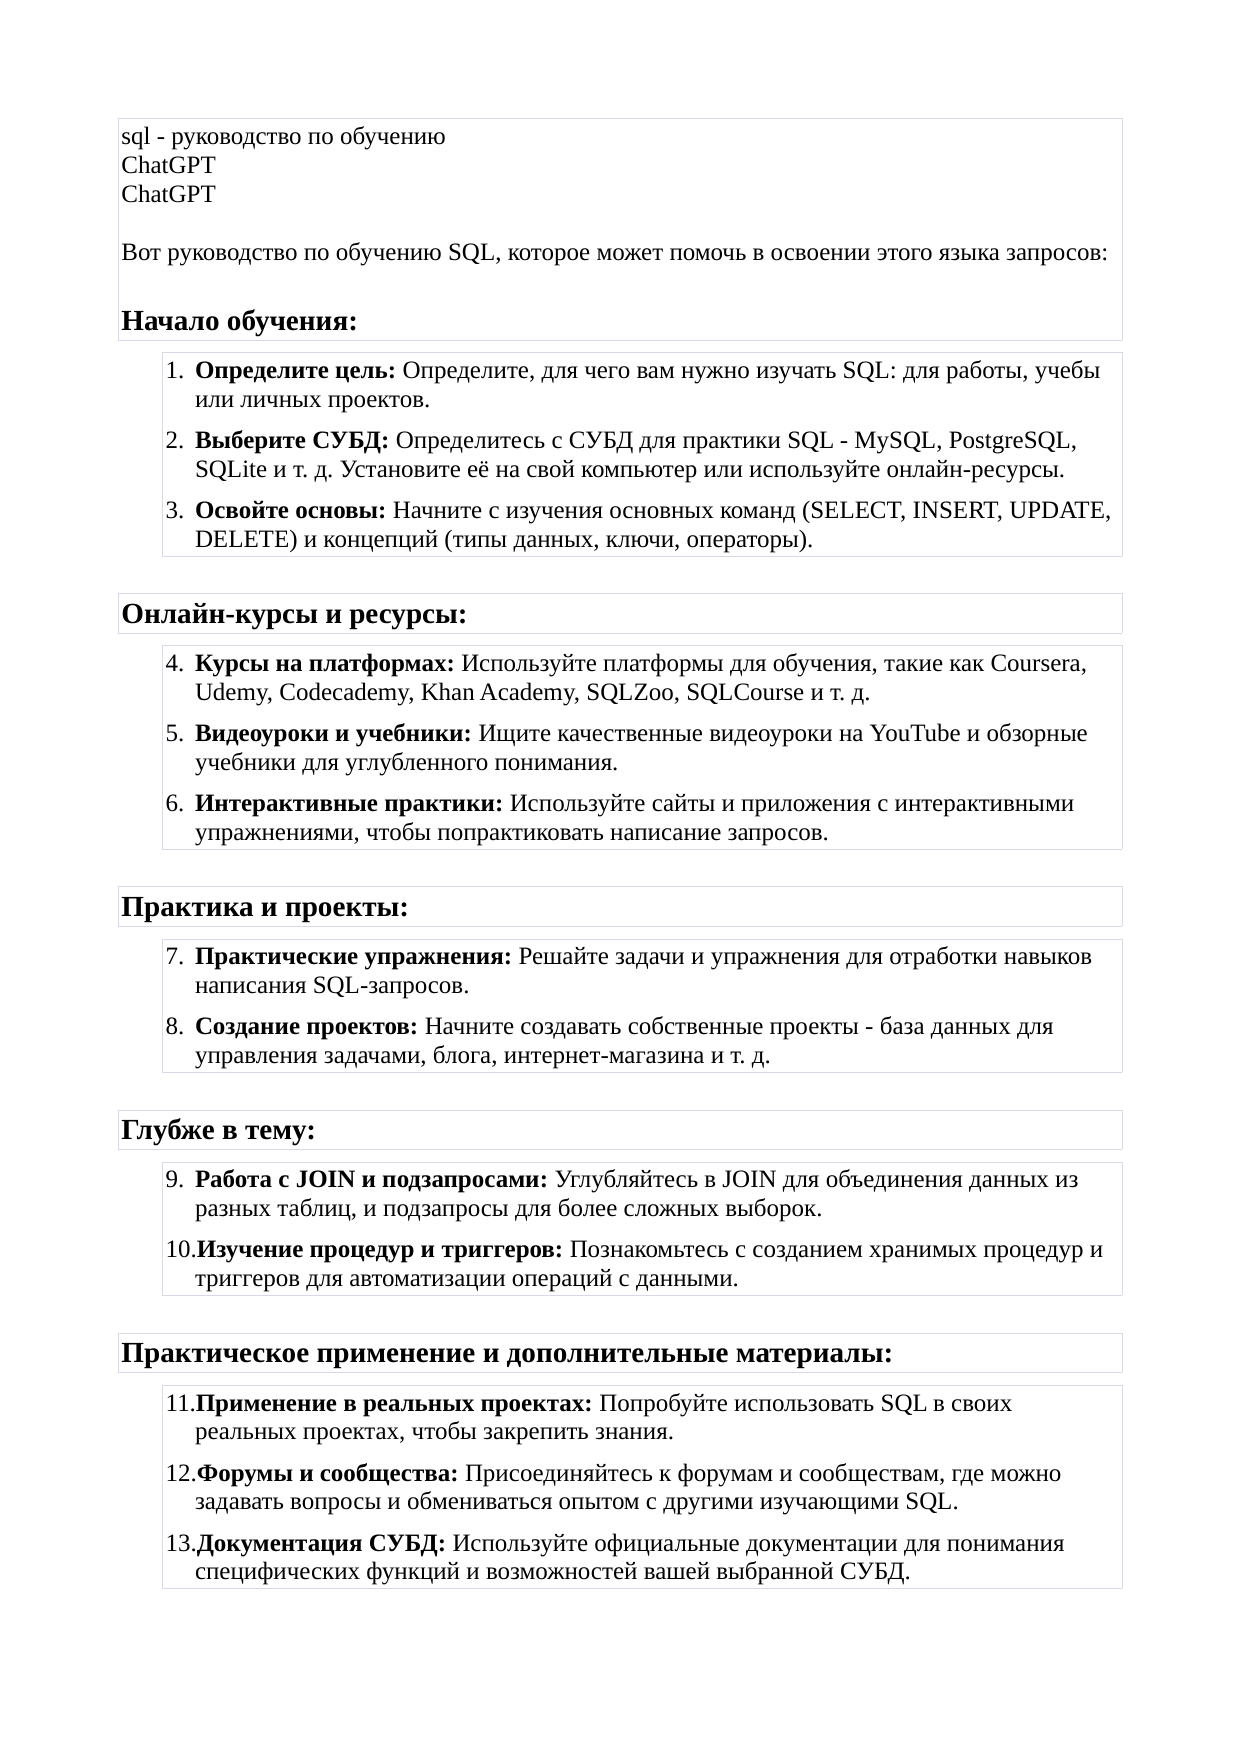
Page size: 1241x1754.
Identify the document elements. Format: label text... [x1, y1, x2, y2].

text ChatGPT [119, 147, 1122, 176]
subtitle Начало обучения: [119, 300, 1122, 340]
list Работа с JOIN и подзапросами: Углубляйтесь в JOIN для объединения данных из разных таблиц, и подзапросы для более сложных выборок. [163, 1163, 1122, 1222]
text Вот руководство по обучению SQL, которое может помочь в освоении этого языка запросов: [119, 234, 1122, 266]
list Создание проектов: Начните создавать собственные проекты - база данных для управления задачами, блога, интернет-магазина и т. д. [163, 1008, 1122, 1072]
list Интерактивные практики: Используйте сайты и приложения с интерактивными упражнениями, чтобы попрактиковать написание запросов. [163, 785, 1122, 849]
list Изучение процедур и триггеров: Познакомьтесь с созданием хранимых процедур и триггеров для автоматизации операций с данными. [163, 1232, 1122, 1295]
text sql - руководство по обучению [119, 119, 1122, 147]
list Форумы и сообщества: Присоединяйтесь к форумам и сообществам, где можно задавать вопросы и обмениваться опытом с другими изучающими SQL. [163, 1455, 1122, 1515]
list Освойте основы: Начните с изучения основных команд (SELECT, INSERT, UPDATE, DELETE) и концепций (типы данных, ключи, операторы). [163, 492, 1122, 556]
list Видеоуроки и учебники: Ищите качественные видеоуроки на YouTube и обзорные учебники для углубленного понимания. [163, 715, 1122, 776]
list Выберите СУБД: Определитесь с СУБД для практики SQL - MySQL, PostgreSQL, SQLite и т. д. Установите её на свой компьютер или используйте онлайн-ресурсы. [163, 422, 1122, 483]
subtitle Практическое применение и дополнительные материалы: [119, 1334, 1122, 1372]
list Применение в реальных проектах: Попробуйте использовать SQL в своих реальных проектах, чтобы закрепить знания. [163, 1386, 1122, 1445]
subtitle Глубже в тему: [119, 1111, 1122, 1149]
subtitle Онлайн-курсы и ресурсы: [119, 594, 1122, 633]
list Документация СУБД: Используйте официальные документации для понимания специфических функций и возможностей вашей выбранной СУБД. [163, 1525, 1122, 1588]
list Определите цель: Определите, для чего вам нужно изучать SQL: для работы, учебы или личных проектов. [163, 353, 1122, 413]
text ChatGPT [119, 176, 1122, 207]
list Курсы на платформах: Используйте платформы для обучения, такие как Coursera, Udemy, Codecademy, Khan Academy, SQLZoo, SQLCourse и т. д. [163, 646, 1122, 706]
list Практические упражнения: Решайте задачи и упражнения для отработки навыков написания SQL-запросов. [163, 940, 1122, 999]
subtitle Практика и проекты: [119, 887, 1122, 926]
